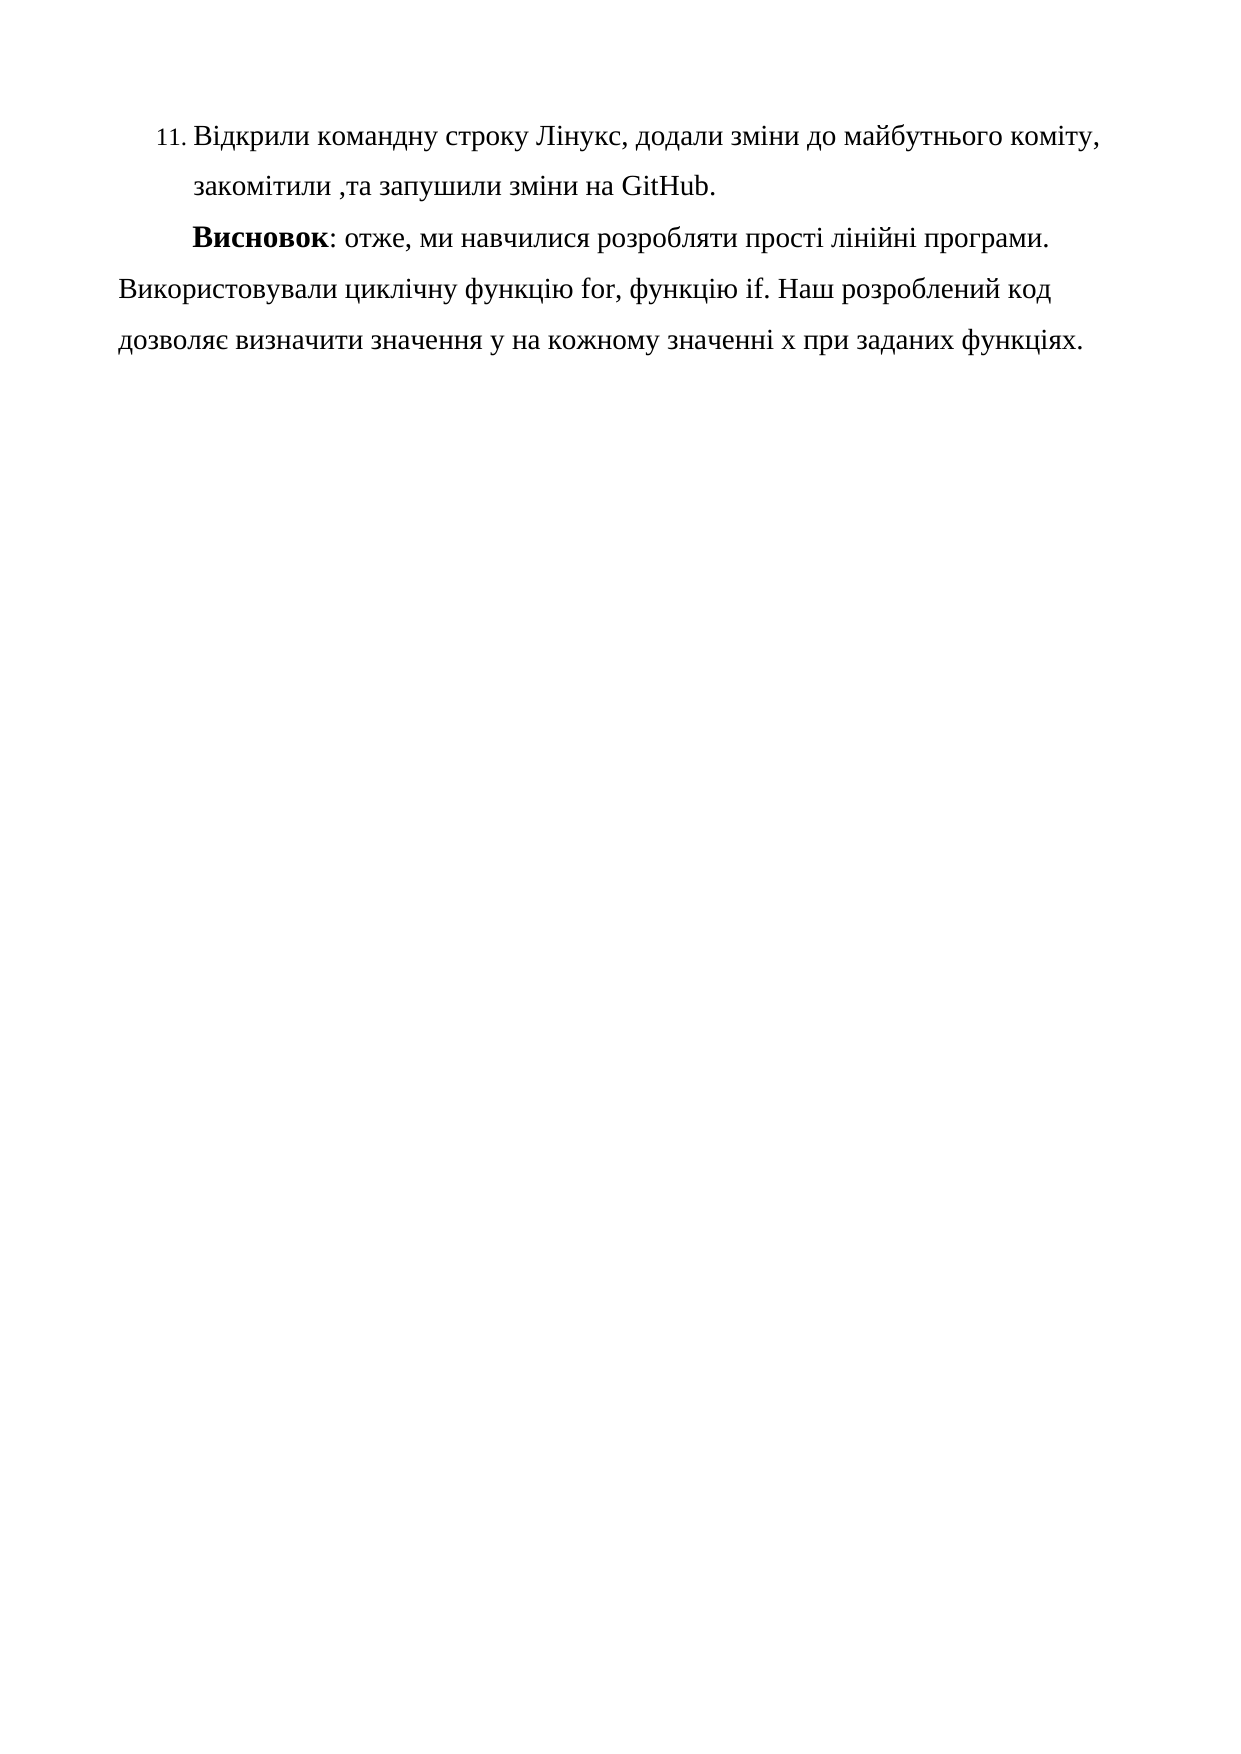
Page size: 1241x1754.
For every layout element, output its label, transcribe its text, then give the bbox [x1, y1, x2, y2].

text Висновок: отже, ми навчилися розробляти прості лінійні програми. Використовували циклічну функцію for, функцію if. Наш розроблений код дозволяє визначити значення у на кожному значенні х при заданих функціях. [118, 219, 1122, 355]
list Відкрили командну строку Лінукс, додали зміни до майбутнього коміту, закомітили ,та запушили зміни на GitHub. [156, 118, 1122, 202]
